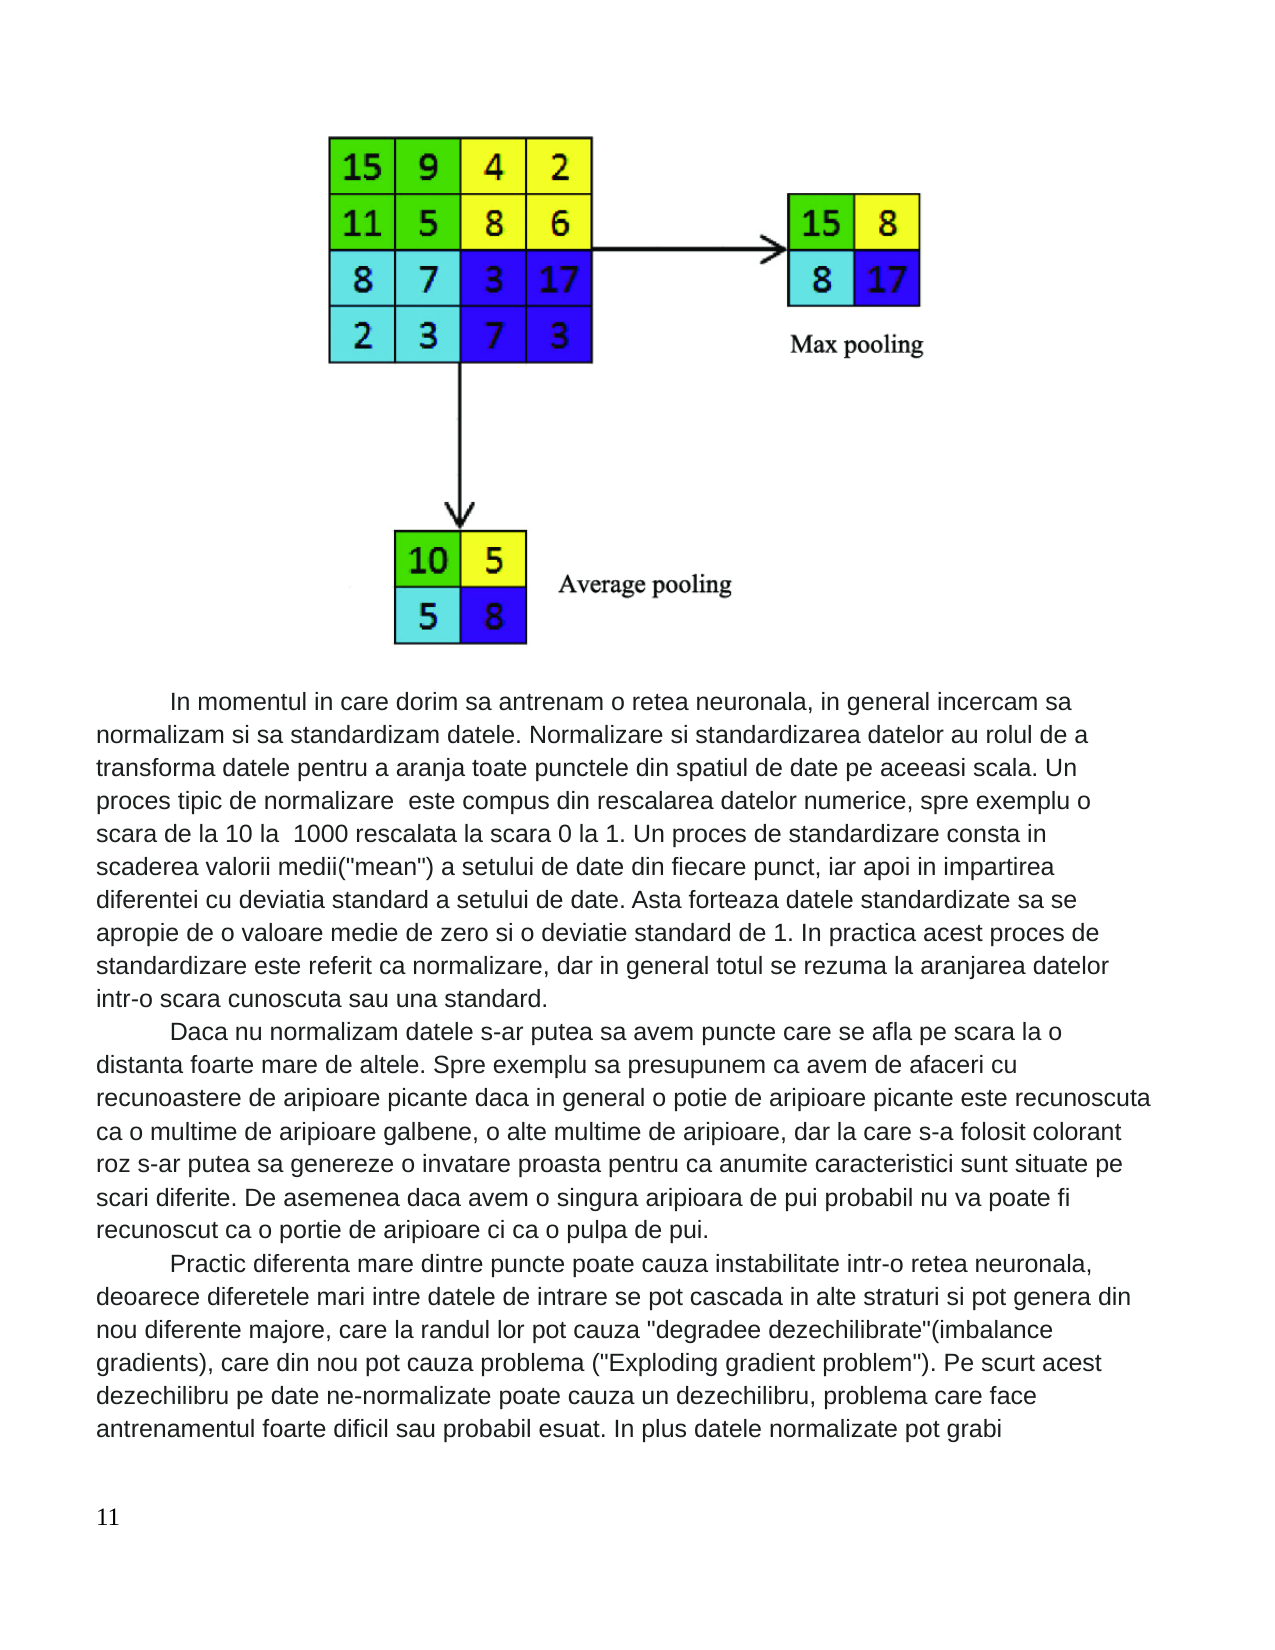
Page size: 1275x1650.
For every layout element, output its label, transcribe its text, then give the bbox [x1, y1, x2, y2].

text Practic diferenta mare dintre puncte poate cauza instabilitate intr-o retea neuronala, deoarece diferetele mari intre datele de intrare se pot cascada in alte straturi si pot genera din nou diferente majore, care la randul lor pot cauza "degradee dezechilibrate"(imbalance gradients), care din nou pot cauza problema ("Exploding gradient problem"). Pe scurt acest dezechilibru pe date ne-normalizate poate cauza un dezechilibru, problema care face antrenamentul foarte dificil sau probabil esuat. In plus datele normalizate pot grabi [96, 1248, 1157, 1442]
picture [321, 118, 932, 650]
text In momentul in care dorim sa antrenam o retea neuronala, in general incercam sa normalizam si sa standardizam datele. Normalizare si standardizarea datelor au rolul de a transforma datele pentru a aranja toate punctele din spatiul de date pe aceeasi scala. Un proces tipic de normalizare este compus din rescalarea datelor numerice, spre exemplu o scara de la 10 la 1000 rescalata la scara 0 la 1. Un proces de standardizare consta in scaderea valorii medii("mean") a setului de date din fiecare punct, iar apoi in impartirea diferentei cu deviatia standard a setului de date. Asta forteaza datele standardizate sa se apropie de o valoare medie de zero si o deviatie standard de 1. In practica acest proces de standardizare este referit ca normalizare, dar in general totul se rezuma la aranjarea datelor intr-o scara cunoscuta sau una standard. [96, 687, 1157, 1013]
text Daca nu normalizam datele s-ar putea sa avem puncte care se afla pe scara la o distanta foarte mare de altele. Spre exemplu sa presupunem ca avem de afaceri cu recunoastere de aripioare picante daca in general o potie de aripioare picante este recunoscuta ca o multime de aripioare galbene, o alte multime de aripioare, dar la care s-a folosit colorant roz s-ar putea sa genereze o invatare proasta pentru ca anumite caracteristici sunt situate pe scari diferite. De asemenea daca avem o singura aripioara de pui probabil nu va poate fi recunoscut ca o portie de aripioare ci ca o pulpa de pui. [96, 1017, 1157, 1244]
